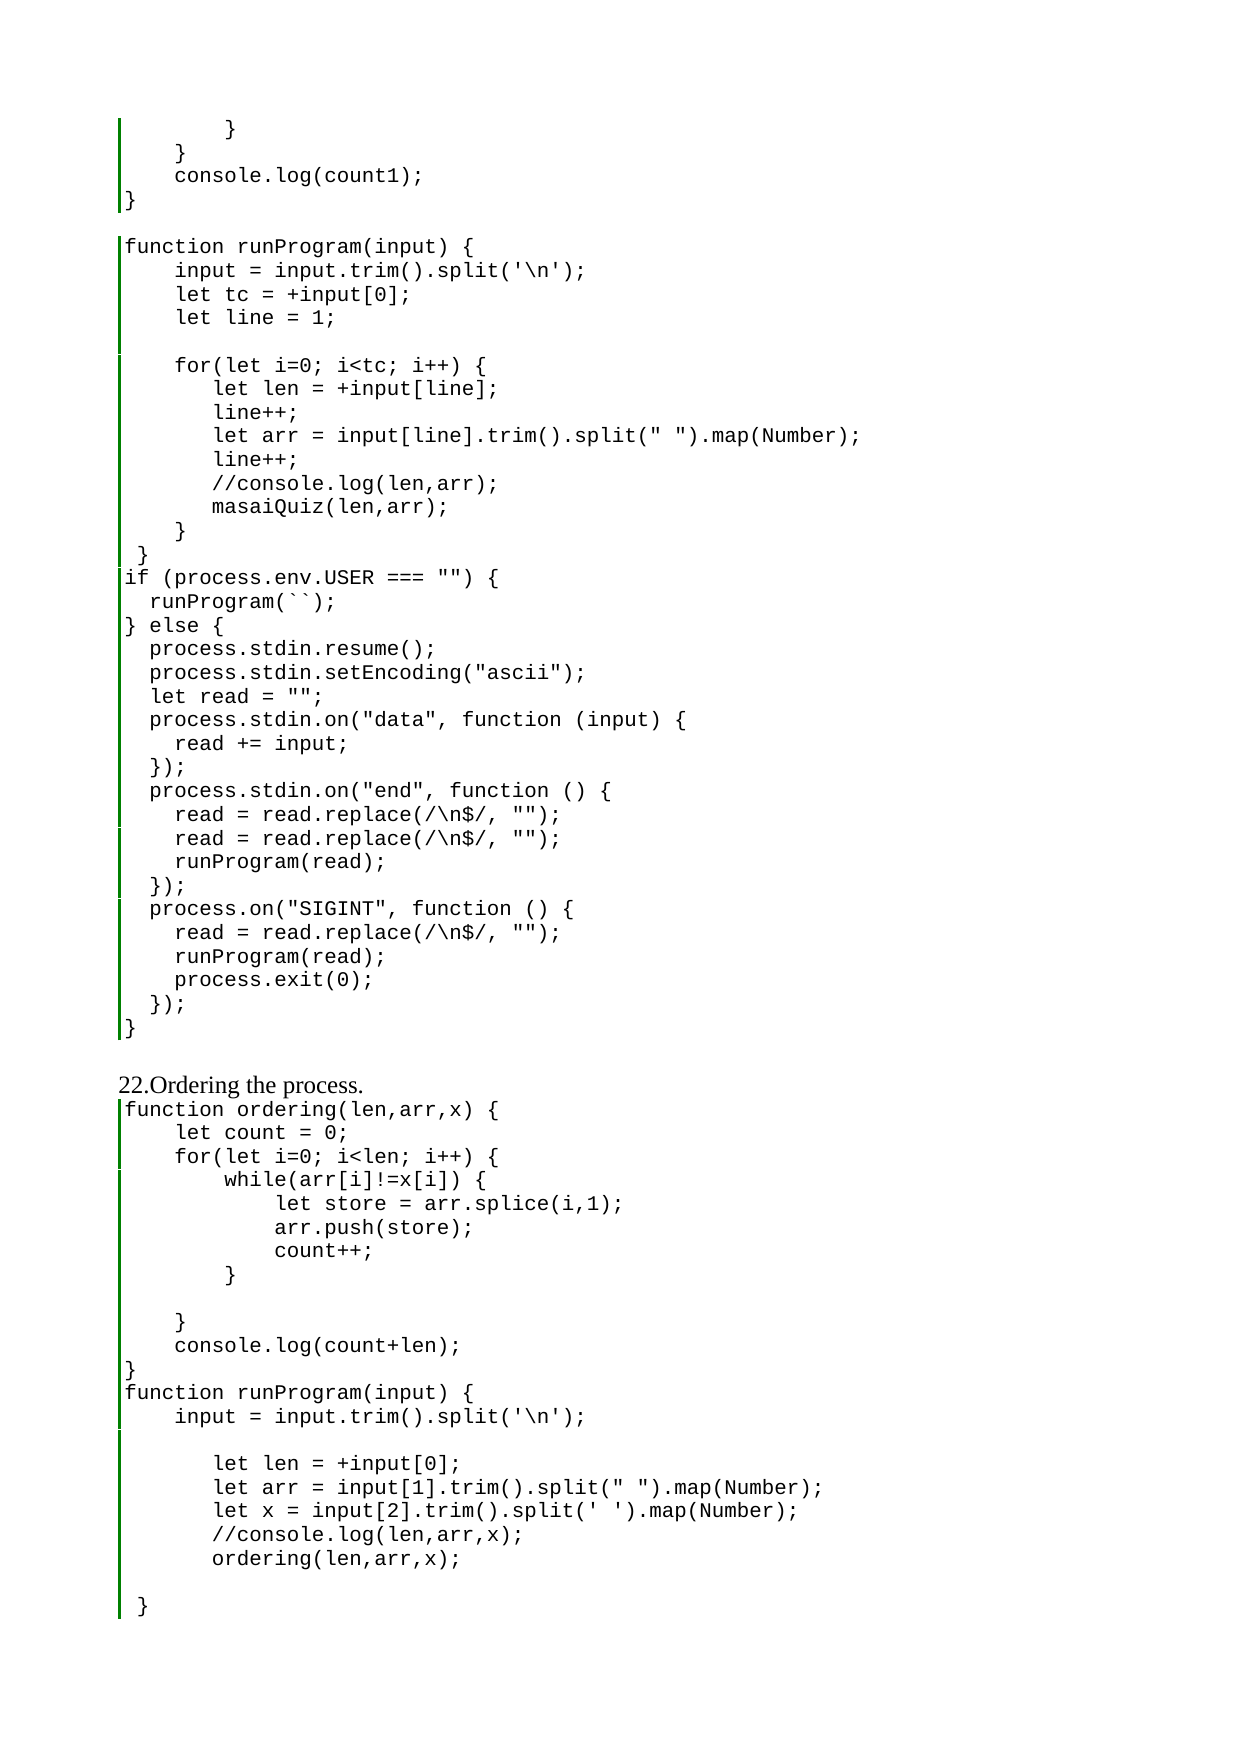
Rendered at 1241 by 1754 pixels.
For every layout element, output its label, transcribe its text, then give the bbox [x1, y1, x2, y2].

text function ordering(len,arr,x) { [118, 1098, 1122, 1122]
text read += input; [121, 733, 1122, 757]
text let arr = input[1].trim().split(" ").map(Number); [121, 1477, 1122, 1501]
text } [121, 142, 1122, 165]
text line++; [121, 449, 1122, 473]
text let read = ""; [121, 686, 1122, 709]
text let tc = +input[0]; [121, 284, 1122, 307]
text let len = +input[0]; [121, 1453, 1122, 1477]
text } [121, 1264, 1122, 1288]
text let store = arr.splice(i,1); [121, 1193, 1122, 1217]
text } [121, 189, 1122, 213]
text console.log(count+len); [121, 1335, 1122, 1359]
text process.exit(0); [121, 969, 1122, 993]
text }); [121, 757, 1122, 780]
text process.stdin.on("data", function (input) { [121, 709, 1122, 733]
text input = input.trim().split('\n'); [121, 1406, 1122, 1429]
text if (process.env.USER === "") { [119, 567, 1122, 591]
text runProgram(read); [121, 946, 1122, 969]
text 22.Ordering the process. [118, 1070, 1122, 1098]
text }); [121, 993, 1122, 1017]
text read = read.replace(/\n$/, ""); [121, 804, 1122, 827]
text console.log(count1); [121, 165, 1122, 189]
text masaiQuiz(len,arr); [121, 496, 1122, 520]
text } [121, 544, 1122, 567]
text function runProgram(input) { [121, 1382, 1122, 1406]
text read = read.replace(/\n$/, ""); [119, 827, 1122, 851]
text for(let i=0; i<len; i++) { [121, 1146, 1122, 1169]
text } else { [121, 615, 1122, 638]
text } [121, 118, 1122, 142]
text }); [121, 875, 1122, 898]
text let line = 1; [121, 307, 1122, 331]
text } [121, 1311, 1122, 1335]
text runProgram(``); [121, 591, 1122, 615]
text } [121, 1359, 1122, 1382]
text //console.log(len,arr); [121, 473, 1122, 496]
text let x = input[2].trim().split(' ').map(Number); [121, 1501, 1122, 1524]
text input = input.trim().split('\n'); [121, 260, 1122, 284]
text process.stdin.resume(); [121, 638, 1122, 662]
text runProgram(read); [121, 851, 1122, 875]
text function runProgram(input) { [121, 236, 1122, 260]
text let count = 0; [121, 1122, 1122, 1146]
text arr.push(store); [121, 1217, 1122, 1240]
text ordering(len,arr,x); [121, 1548, 1122, 1571]
text let arr = input[line].trim().split(" ").map(Number); [121, 426, 1122, 449]
text } [121, 1017, 1122, 1040]
text for(let i=0; i<tc; i++) { [119, 354, 1122, 378]
text process.stdin.on("end", function () { [121, 780, 1122, 804]
text let len = +input[line]; [121, 378, 1122, 402]
text } [121, 1595, 1122, 1619]
text while(arr[i]!=x[i]) { [119, 1169, 1122, 1193]
text process.on("SIGINT", function () { [119, 898, 1122, 922]
text line++; [121, 402, 1122, 426]
text } [121, 520, 1122, 544]
text read = read.replace(/\n$/, ""); [121, 922, 1122, 946]
text //console.log(len,arr,x); [121, 1524, 1122, 1548]
text process.stdin.setEncoding("ascii"); [121, 662, 1122, 686]
text count++; [121, 1240, 1122, 1264]
